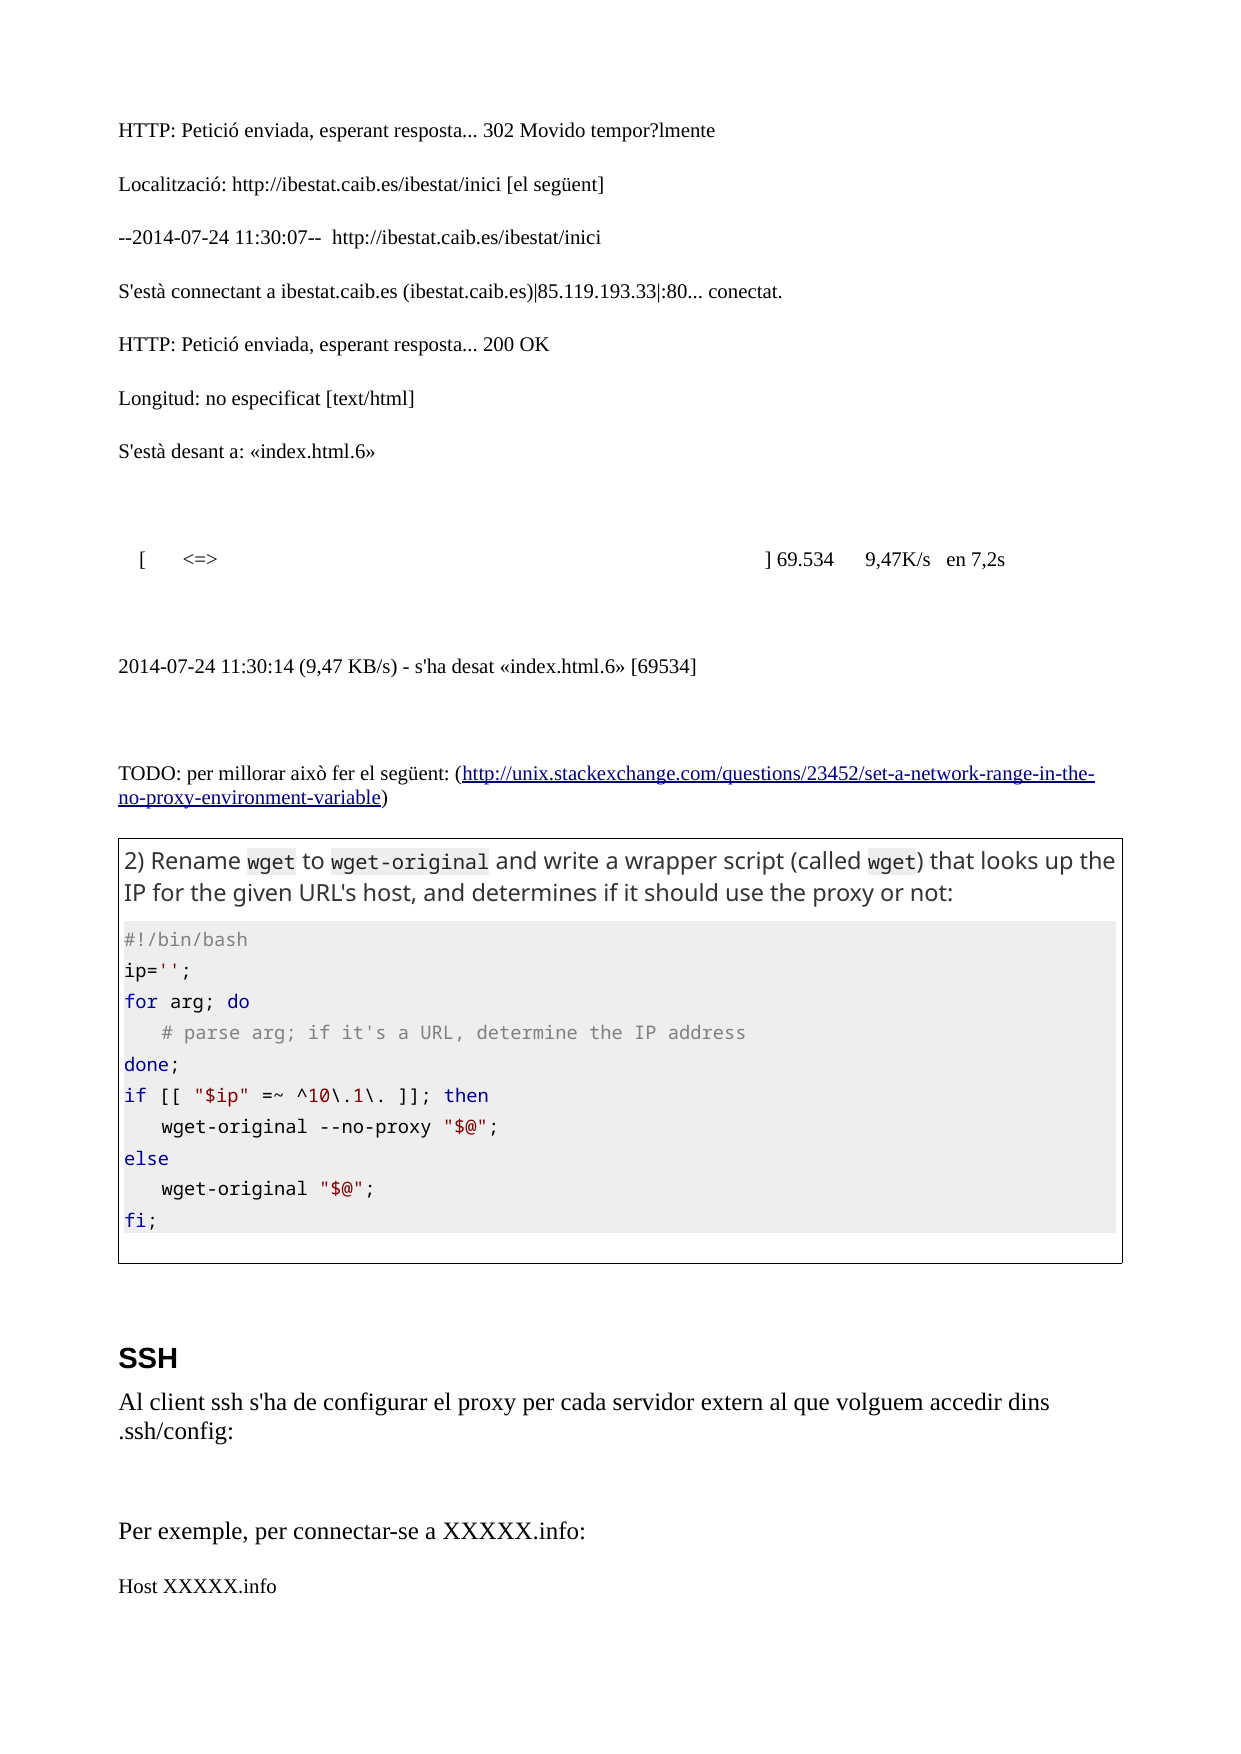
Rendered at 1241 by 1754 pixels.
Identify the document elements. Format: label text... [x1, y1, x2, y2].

text [ <=> ] 69.534 9,47K/s en 7,2s [118, 546, 1122, 571]
text Per exemple, per connectar-se a XXXXX.info: [118, 1516, 1122, 1544]
text S'està desant a: «index.html.6» [118, 439, 1122, 463]
text HTTP: Petició enviada, esperant resposta... 200 OK [118, 332, 1122, 356]
subtitle SSH [118, 1341, 1122, 1375]
table_header 2) Rename wget to wget-original and write a wrapper script (called wget) that looks up the IP for the given URL's host, and determines if it should use the proxy or not: #!/bin/bash ip=''; for arg; do # parse arg; if it's a URL, determine the IP address done; if [[ "$ip" =~ ^10\.1\. ]]; then wget-original --no-proxy "$@"; else wget-original "$@"; fi; [119, 839, 1122, 1263]
text --2014-07-24 11:30:07-- http://ibestat.caib.es/ibestat/inici [118, 225, 1122, 249]
text Al client ssh s'ha de configurar el proxy per cada servidor extern al que volguem accedir dins .ssh/config: [118, 1387, 1122, 1445]
text Longitud: no especificat [text/html] [118, 386, 1122, 410]
text HTTP: Petició enviada, esperant resposta... 302 Movido tempor?lmente [118, 118, 1122, 142]
text 2014-07-24 11:30:14 (9,47 KB/s) - s'ha desat «index.html.6» [69534] [118, 653, 1122, 678]
text TODO: per millorar això fer el següent: (http://unix.stackexchange.com/questions/23452/set-a-network-range-in-the-no-proxy-environment-variable) [118, 761, 1122, 809]
text S'està connectant a ibestat.caib.es (ibestat.caib.es)|85.119.193.33|:80... conectat. [118, 279, 1122, 303]
text Host XXXXX.info [118, 1574, 1122, 1598]
text Localització: http://ibestat.caib.es/ibestat/inici [el següent] [118, 172, 1122, 196]
